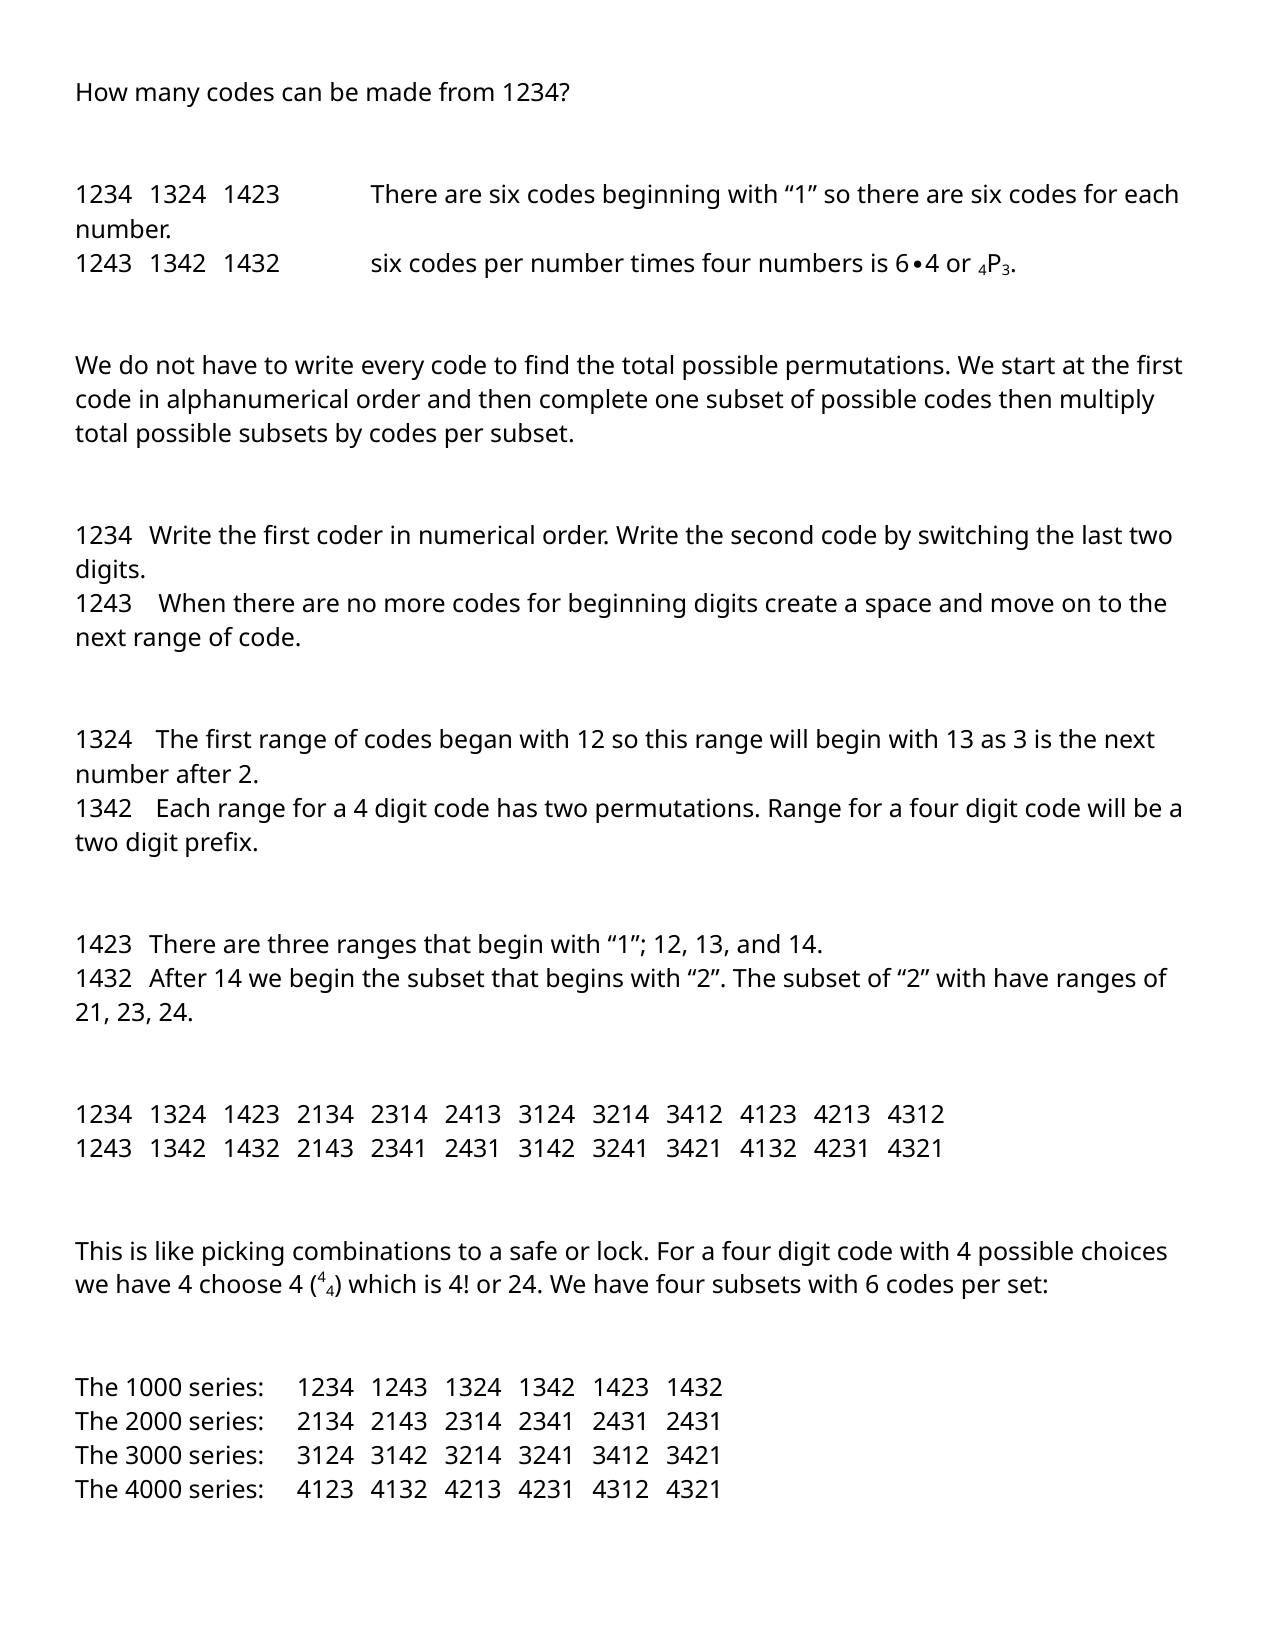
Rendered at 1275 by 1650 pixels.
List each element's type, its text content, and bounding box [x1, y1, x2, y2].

text 1234 Write the first coder in numerical order. Write the second code by switching the last two digits. [75, 518, 1200, 586]
text How many codes can be made from 1234? [75, 75, 1200, 109]
text The 4000 series: 4123 4132 4213 4231 4312 4321 [75, 1472, 1200, 1506]
text 1243 When there are no more codes for beginning digits create a space and move on to the next range of code. [75, 586, 1200, 654]
text The 3000 series: 3124 3142 3214 3241 3412 3421 [75, 1437, 1200, 1472]
text 1342 Each range for a 4 digit code has two permutations. Range for a four digit code will be a two digit prefix. [75, 790, 1200, 858]
text 1432 After 14 we begin the subset that begins with “2”. The subset of “2” with have ranges of 21, 23, 24. [75, 961, 1200, 1029]
text We do not have to write every code to find the total possible permutations. We start at the first code in alphanumerical order and then complete one subset of possible codes then multiply total possible subsets by codes per subset. [75, 347, 1200, 450]
text This is like picking combinations to a safe or lock. For a four digit code with 4 possible choices we have 4 choose 4 (44) which is 4! or 24. We have four subsets with 6 codes per set: [75, 1233, 1200, 1301]
text 1423 There are three ranges that begin with “1”; 12, 13, and 14. [75, 927, 1200, 961]
text The 2000 series: 2134 2143 2314 2341 2431 2431 [75, 1403, 1200, 1437]
text 1243 1342 1432 2143 2341 2431 3142 3241 3421 4132 4231 4321 [75, 1131, 1200, 1165]
text 1243 1342 1432 six codes per number times four numbers is 6∙4 or 4P3. [75, 245, 1200, 279]
text 1234 1324 1423 There are six codes beginning with “1” so there are six codes for each number. [75, 177, 1200, 245]
text 1324 The first range of codes began with 12 so this range will begin with 13 as 3 is the next number after 2. [75, 722, 1200, 790]
text 1234 1324 1423 2134 2314 2413 3124 3214 3412 4123 4213 4312 [75, 1097, 1200, 1131]
text The 1000 series: 1234 1243 1324 1342 1423 1432 [75, 1369, 1200, 1403]
